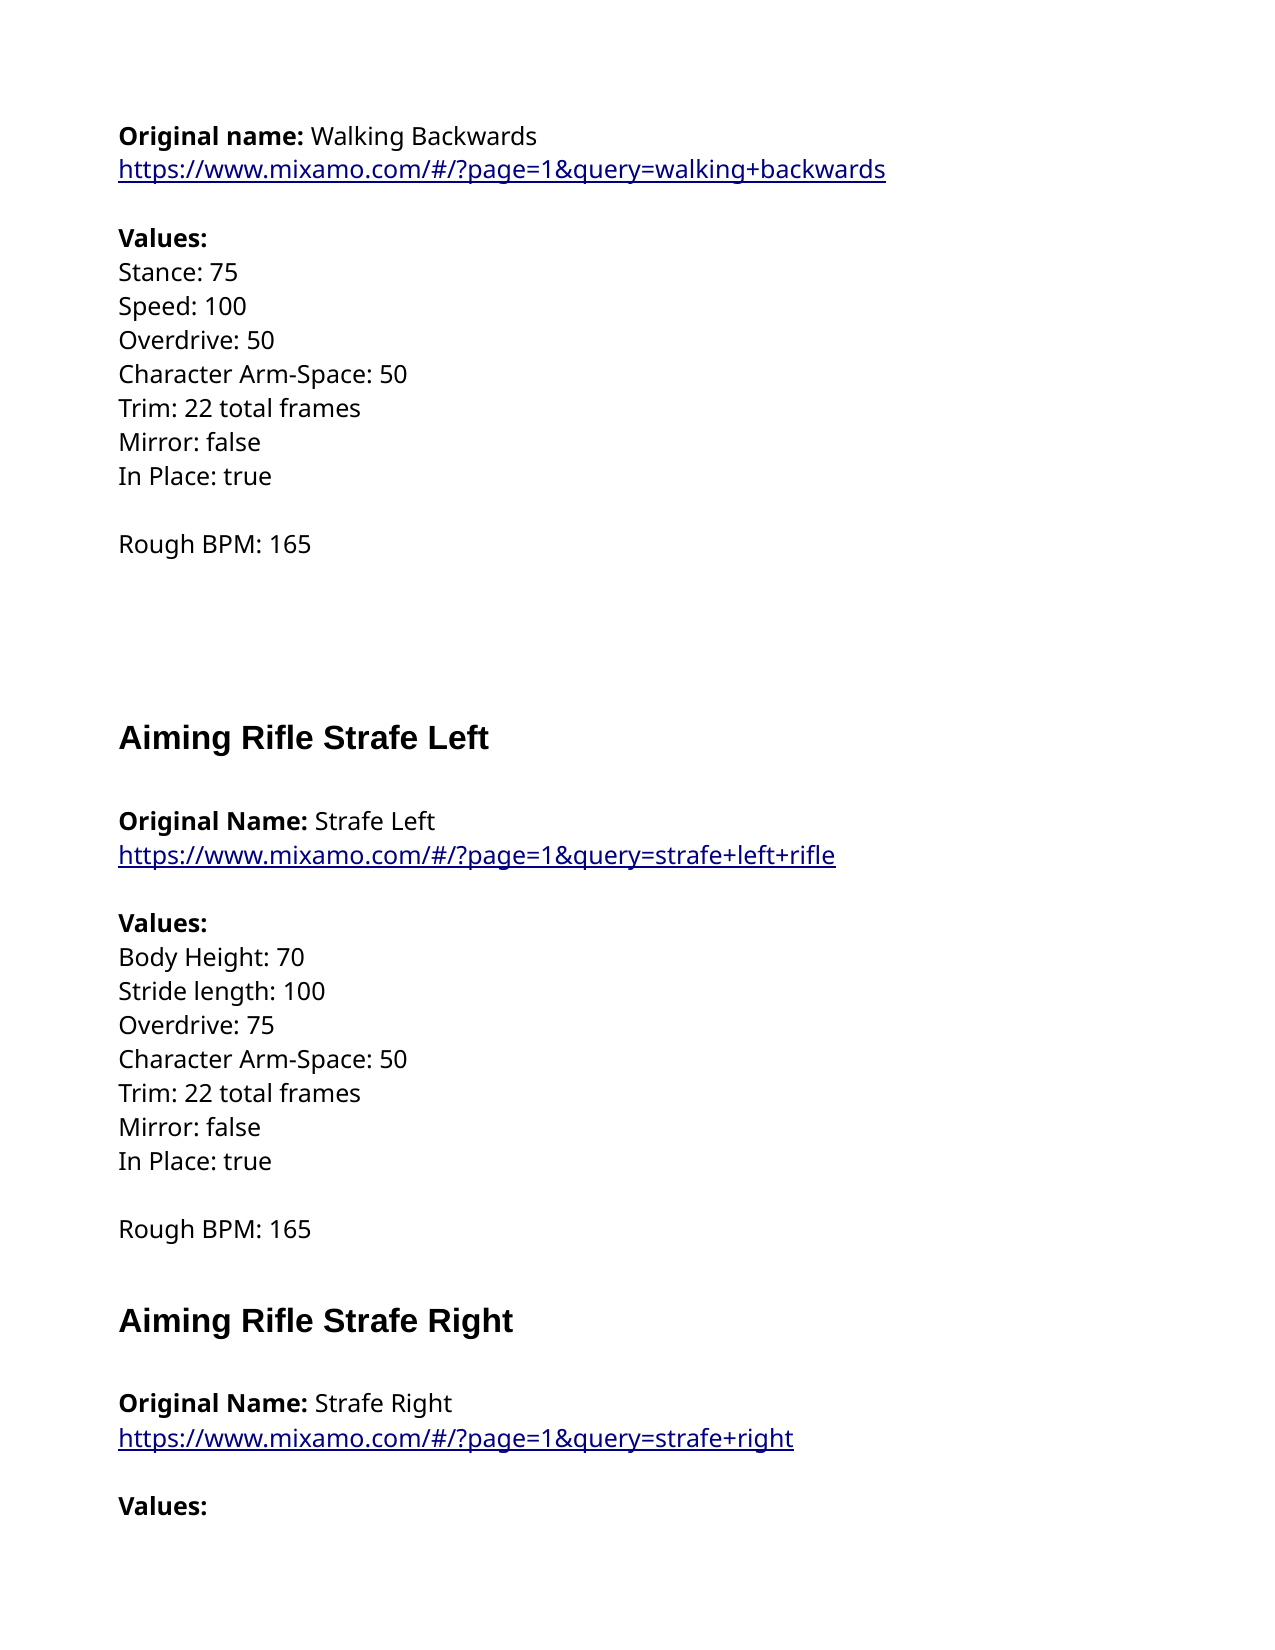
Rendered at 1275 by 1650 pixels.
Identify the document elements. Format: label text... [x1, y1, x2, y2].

text Original Name: Strafe Left [118, 803, 1157, 837]
text Character Arm-Space: 50 [118, 357, 1157, 391]
text Mirror: false [118, 1110, 1157, 1144]
text Mirror: false [118, 425, 1157, 459]
text Overdrive: 75 [118, 1008, 1157, 1042]
text Original name: Walking Backwards [118, 118, 1157, 152]
text In Place: true [118, 1144, 1157, 1178]
text Values: [118, 1488, 1157, 1522]
text https://www.mixamo.com/#/?page=1&query=strafe+left+rifle [118, 837, 1157, 871]
text https://www.mixamo.com/#/?page=1&query=strafe+right [118, 1420, 1157, 1454]
subtitle Aiming Rifle Strafe Right [118, 1301, 1157, 1339]
text Overdrive: 50 [118, 322, 1157, 357]
text Rough BPM: 165 [118, 527, 1157, 561]
text Values: [118, 220, 1157, 254]
text Stride length: 100 [118, 973, 1157, 1008]
text https://www.mixamo.com/#/?page=1&query=walking+backwards [118, 152, 1157, 186]
text Original Name: Strafe Right [118, 1386, 1157, 1420]
text Speed: 100 [118, 288, 1157, 322]
text Rough BPM: 165 [118, 1212, 1157, 1246]
text Character Arm-Space: 50 [118, 1042, 1157, 1076]
subtitle Aiming Rifle Strafe Left [118, 718, 1157, 757]
text Values: [118, 905, 1157, 939]
text In Place: true [118, 459, 1157, 493]
text Trim: 22 total frames [118, 391, 1157, 425]
text Trim: 22 total frames [118, 1076, 1157, 1110]
text Body Height: 70 [118, 939, 1157, 973]
text Stance: 75 [118, 254, 1157, 288]
